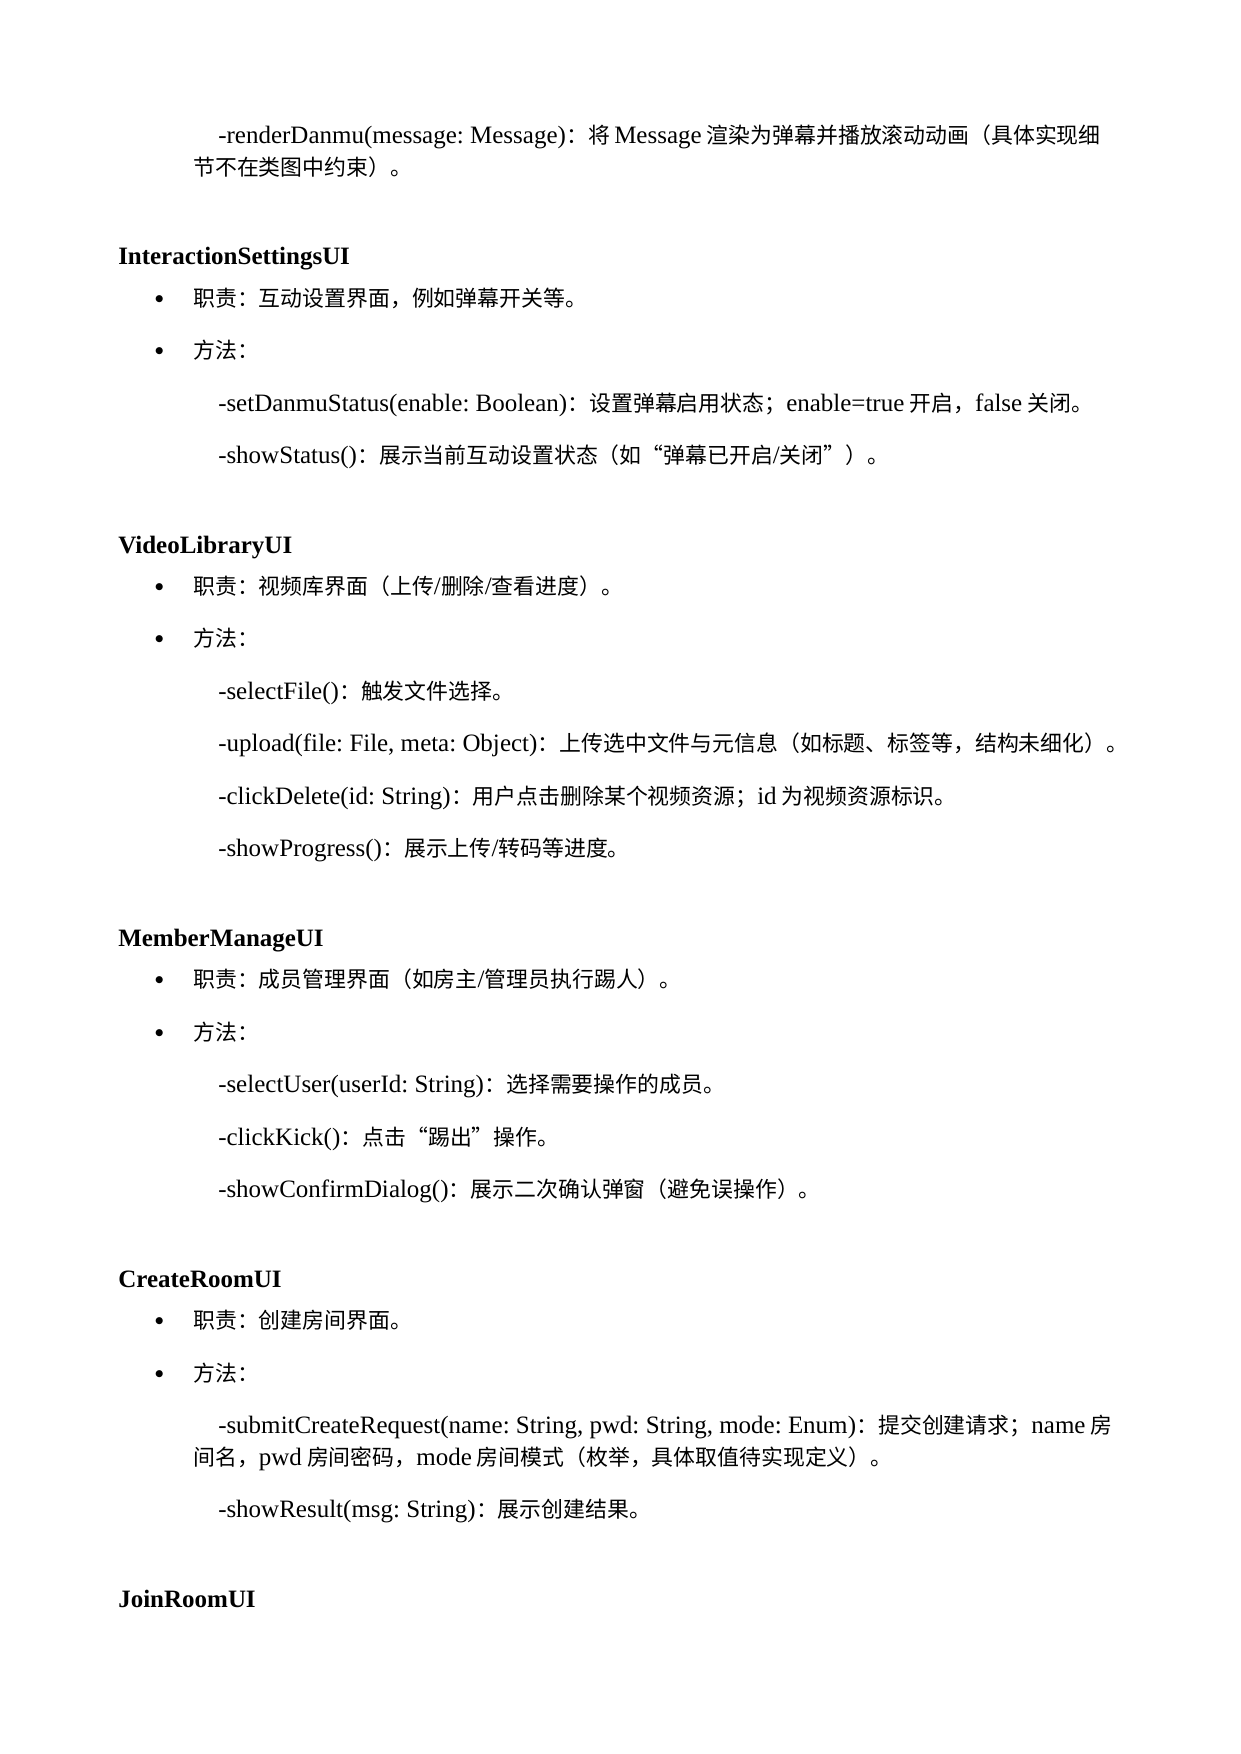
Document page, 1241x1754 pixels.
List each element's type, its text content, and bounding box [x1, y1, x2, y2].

text -showProgress()：展示上传/转码等进度。 [193, 831, 1122, 863]
list 方法： [156, 621, 1122, 653]
list 方法： [156, 333, 1122, 365]
text -upload(file: File, meta: Object)：上传选中文件与元信息（如标题、标签等，结构未细化）。 [193, 726, 1122, 758]
text -showResult(msg: String)：展示创建结果。 [193, 1492, 1122, 1524]
text VideoLibraryUI [118, 530, 1122, 558]
text MemberManageUI [118, 923, 1122, 952]
text InteractionSettingsUI [118, 241, 1122, 270]
list 职责：视频库界面（上传/删除/查看进度）。 [156, 569, 1122, 601]
list 方法： [156, 1356, 1122, 1387]
text CreateRoomUI [118, 1264, 1122, 1293]
text -clickKick()：点击“踢出”操作。 [193, 1120, 1122, 1151]
text JoinRoomUI [118, 1584, 1122, 1613]
list 职责：互动设置界面，例如弹幕开关等。 [156, 281, 1122, 312]
text -showStatus()：展示当前互动设置状态（如“弹幕已开启/关闭”）。 [193, 438, 1122, 470]
list 职责：创建房间界面。 [156, 1303, 1122, 1335]
list 方法： [156, 1015, 1122, 1046]
text -clickDelete(id: String)：用户点击删除某个视频资源；id为视频资源标识。 [193, 779, 1122, 811]
text -selectFile()：触发文件选择。 [193, 674, 1122, 706]
text -submitCreateRequest(name: String, pwd: String, mode: Enum)：提交创建请求；name房间名，pwd房间密码，mode房间模式（枚举，具体取值待实现定义）。 [193, 1408, 1122, 1471]
text -showConfirmDialog()：展示二次确认弹窗（避免误操作）。 [193, 1172, 1122, 1204]
list 职责：成员管理界面（如房主/管理员执行踢人）。 [156, 962, 1122, 994]
text -setDanmuStatus(enable: Boolean)：设置弹幕启用状态；enable=true开启，false关闭。 [193, 386, 1122, 417]
text -renderDanmu(message: Message)：将Message渲染为弹幕并播放滚动动画（具体实现细节不在类图中约束）。 [193, 118, 1122, 181]
text -selectUser(userId: String)：选择需要操作的成员。 [193, 1067, 1122, 1099]
